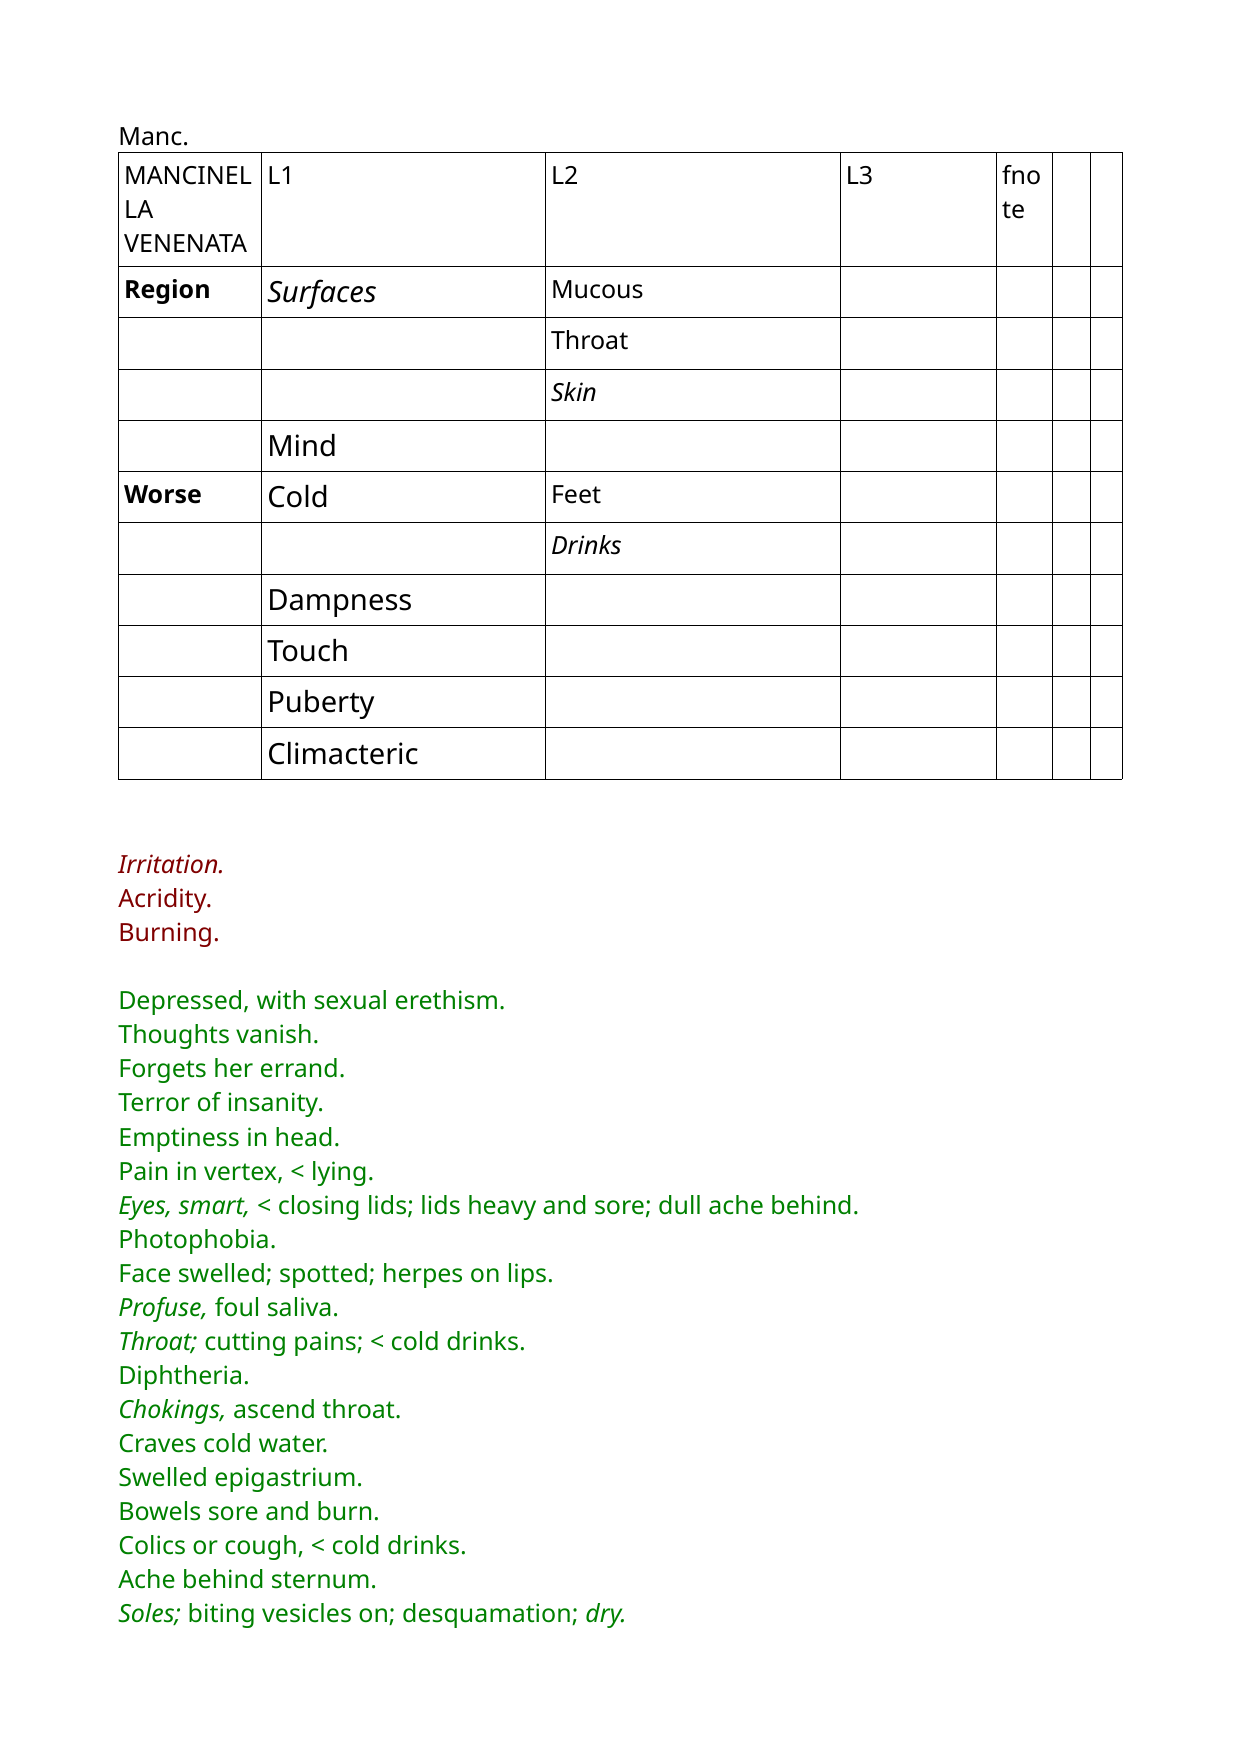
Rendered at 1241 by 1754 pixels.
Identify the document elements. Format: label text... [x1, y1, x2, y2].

table_cell Dampness [262, 575, 545, 625]
table_header L3 [841, 153, 996, 266]
table_cell [1091, 370, 1122, 420]
table_cell Mucous [546, 267, 840, 317]
text Soles; biting vesicles on; desquamation; dry. [118, 1596, 1122, 1630]
table_cell [1091, 728, 1122, 778]
table_cell [841, 523, 996, 573]
table_cell [119, 523, 261, 573]
text Thoughts vanish. [118, 1017, 1122, 1051]
text Manc. [118, 118, 1122, 152]
table_cell [119, 626, 261, 676]
table_cell [546, 728, 840, 778]
text Acridity. [118, 881, 1122, 915]
table_cell Cold [262, 472, 545, 522]
table_cell [262, 370, 545, 420]
table_cell Climacteric [262, 728, 545, 778]
text Swelled epigastrium. [118, 1460, 1122, 1494]
table_header [1053, 153, 1090, 266]
table_cell Touch [262, 626, 545, 676]
table_cell [997, 728, 1052, 778]
text Pain in vertex, < lying. [118, 1153, 1122, 1187]
text Profuse, foul saliva. [118, 1289, 1122, 1323]
table_cell [1053, 523, 1090, 573]
table_cell [841, 318, 996, 368]
text Depressed, with sexual erethism. [118, 983, 1122, 1017]
table_cell [997, 370, 1052, 420]
table_cell [1091, 421, 1122, 471]
table_cell Drinks [546, 523, 840, 573]
table_cell Throat [546, 318, 840, 368]
table_cell [546, 421, 840, 471]
table_cell [997, 318, 1052, 368]
table_cell [1053, 370, 1090, 420]
table_cell [1053, 472, 1090, 522]
table_cell [1053, 728, 1090, 778]
text Forgets her errand. [118, 1051, 1122, 1085]
text Emptiness in head. [118, 1119, 1122, 1153]
table_cell [262, 318, 545, 368]
text Irritation. [118, 847, 1122, 881]
table_cell [841, 421, 996, 471]
table_header L1 [262, 153, 545, 266]
text Ache behind sternum. [118, 1562, 1122, 1596]
table_cell [1091, 267, 1122, 317]
table_cell [1091, 626, 1122, 676]
table_cell [546, 626, 840, 676]
table_cell Surfaces [262, 267, 545, 317]
text Burning. [118, 915, 1122, 949]
table_cell [997, 575, 1052, 625]
table_cell [119, 421, 261, 471]
table_cell Feet [546, 472, 840, 522]
text Face swelled; spotted; herpes on lips. [118, 1255, 1122, 1289]
text Chokings, ascend throat. [118, 1392, 1122, 1426]
table_header L2 [546, 153, 840, 266]
table_cell Skin [546, 370, 840, 420]
table_cell [841, 575, 996, 625]
text Bowels sore and burn. [118, 1494, 1122, 1528]
table_cell [1091, 472, 1122, 522]
text Colics or cough, < cold drinks. [118, 1528, 1122, 1562]
table_cell Mind [262, 421, 545, 471]
table_cell [119, 370, 261, 420]
table_cell [1053, 626, 1090, 676]
table_cell [1053, 421, 1090, 471]
table_cell [997, 267, 1052, 317]
table_cell [841, 728, 996, 778]
text Eyes, smart, < closing lids; lids heavy and sore; dull ache behind. [118, 1187, 1122, 1221]
table_cell [997, 626, 1052, 676]
table_cell [1053, 677, 1090, 727]
table_cell [841, 267, 996, 317]
table_cell [546, 575, 840, 625]
table_cell [841, 677, 996, 727]
table_cell [1053, 318, 1090, 368]
table_header fnote [997, 153, 1052, 266]
text Terror of insanity. [118, 1085, 1122, 1119]
table_cell [841, 370, 996, 420]
table_cell [119, 318, 261, 368]
table_cell [997, 472, 1052, 522]
table_cell [119, 677, 261, 727]
table_cell [841, 626, 996, 676]
text Throat; cutting pains; < cold drinks. [118, 1323, 1122, 1358]
table_header MANCINELLA VENENATA [119, 153, 261, 266]
table_cell [1053, 267, 1090, 317]
table_cell [841, 472, 996, 522]
table_cell Puberty [262, 677, 545, 727]
table_cell [262, 523, 545, 573]
table_header [1091, 153, 1122, 266]
table_cell [1091, 575, 1122, 625]
table_cell [997, 677, 1052, 727]
table_cell Worse [119, 472, 261, 522]
table_cell [1091, 318, 1122, 368]
table_cell [1091, 677, 1122, 727]
table_cell [546, 677, 840, 727]
table_cell [1091, 523, 1122, 573]
table_cell [119, 728, 261, 778]
table_cell [997, 523, 1052, 573]
table_cell [997, 421, 1052, 471]
table_cell [119, 575, 261, 625]
table_cell [1053, 575, 1090, 625]
table_cell Region [119, 267, 261, 317]
text Craves cold water. [118, 1426, 1122, 1460]
text Photophobia. [118, 1221, 1122, 1255]
text Diphtheria. [118, 1358, 1122, 1392]
